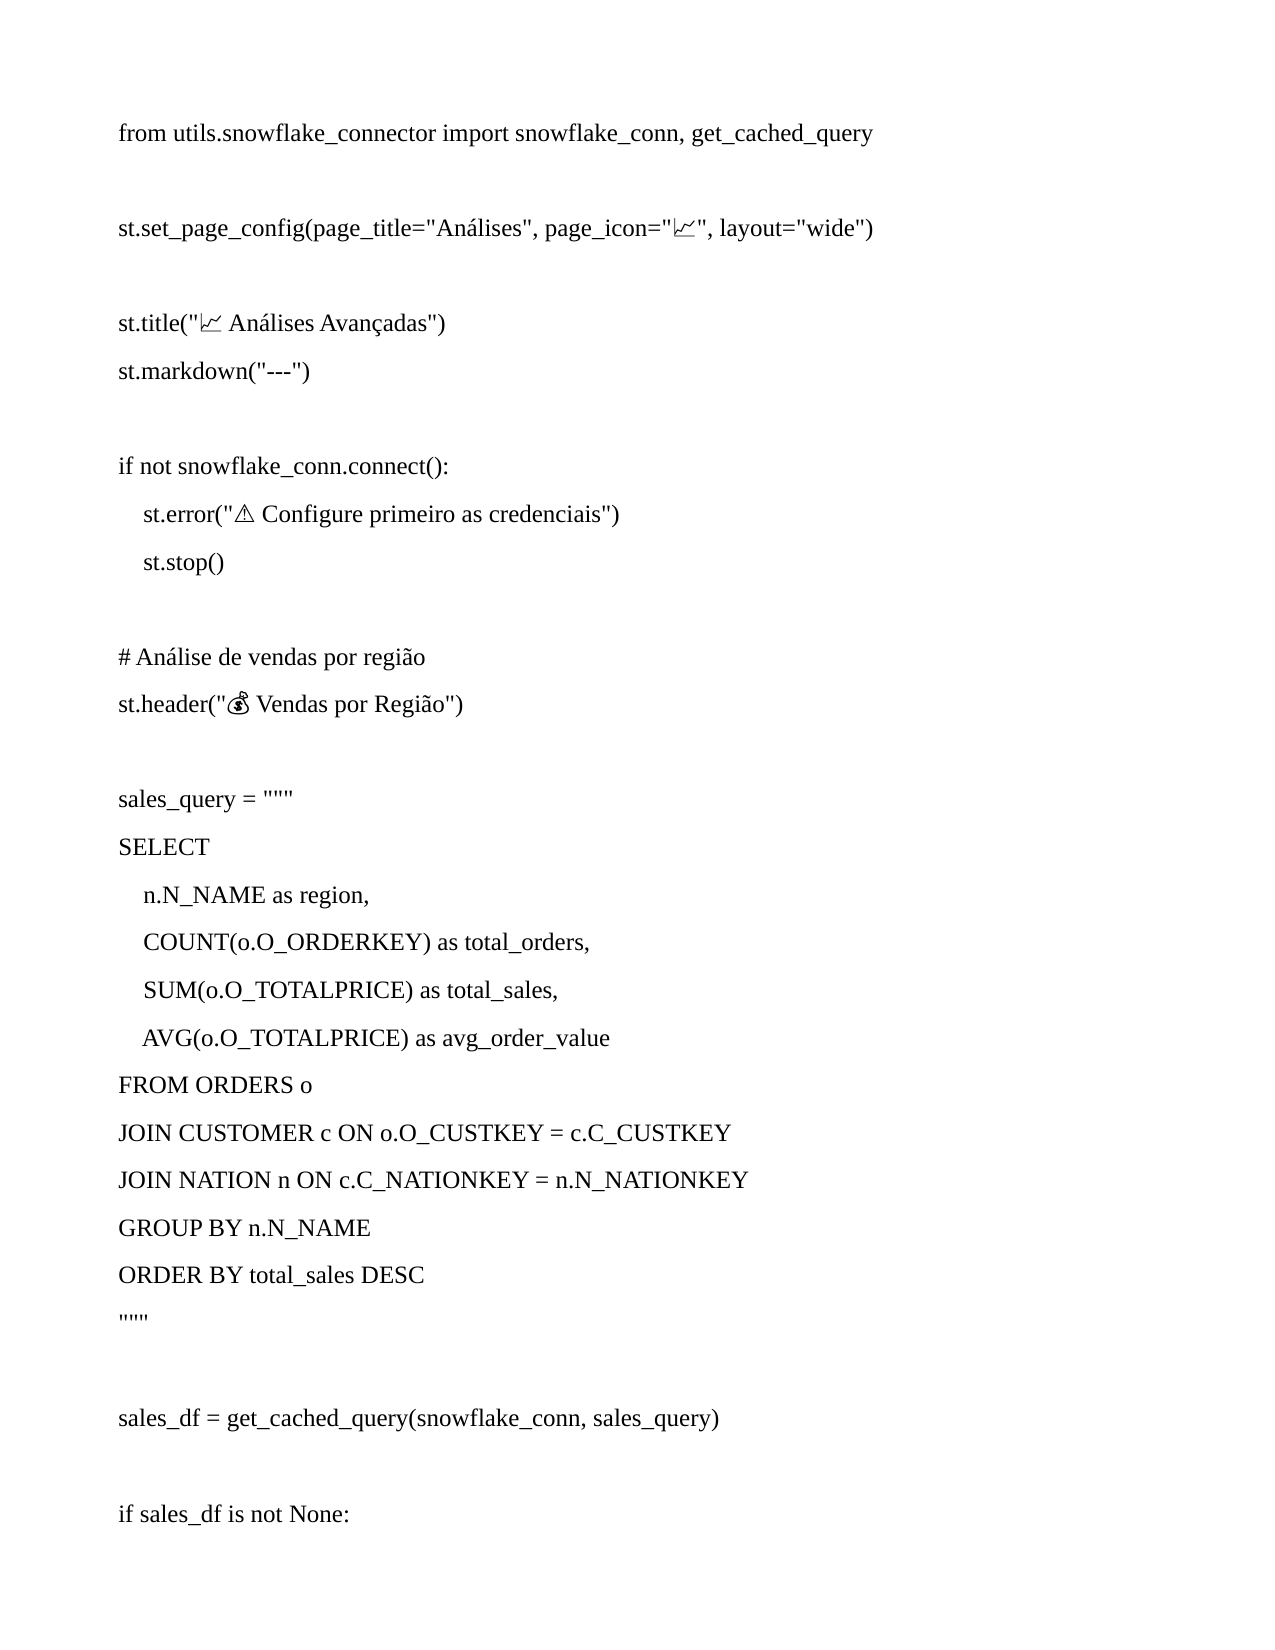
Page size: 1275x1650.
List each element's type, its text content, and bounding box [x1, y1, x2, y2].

text if sales_df is not None: [118, 1499, 1157, 1527]
text st.markdown("---") [118, 356, 1157, 385]
text FROM ORDERS o [118, 1070, 1157, 1099]
text COUNT(o.O_ORDERKEY) as total_orders, [118, 927, 1157, 956]
text from utils.snowflake_connector import snowflake_conn, get_cached_query [118, 118, 1157, 147]
text SUM(o.O_TOTALPRICE) as total_sales, [118, 975, 1157, 1004]
text sales_df = get_cached_query(snowflake_conn, sales_query) [118, 1403, 1157, 1432]
text sales_query = """ [118, 784, 1157, 813]
text st.set_page_config(page_title="Análises", page_icon="📈", layout="wide") [118, 213, 1157, 242]
text JOIN NATION n ON c.C_NATIONKEY = n.N_NATIONKEY [118, 1165, 1157, 1194]
text st.error("⚠️ Configure primeiro as credenciais") [118, 499, 1157, 528]
text SELECT [118, 832, 1157, 861]
text n.N_NAME as region, [118, 880, 1157, 908]
text # Análise de vendas por região [118, 642, 1157, 671]
text AVG(o.O_TOTALPRICE) as avg_order_value [118, 1023, 1157, 1051]
text st.title("📈 Análises Avançadas") [118, 308, 1157, 337]
text GROUP BY n.N_NAME [118, 1213, 1157, 1242]
text ORDER BY total_sales DESC [118, 1261, 1157, 1289]
text st.header("💰 Vendas por Região") [118, 689, 1157, 718]
text st.stop() [118, 547, 1157, 575]
text if not snowflake_conn.connect(): [118, 451, 1157, 480]
text JOIN CUSTOMER c ON o.O_CUSTKEY = c.C_CUSTKEY [118, 1118, 1157, 1147]
text """ [118, 1308, 1157, 1337]
